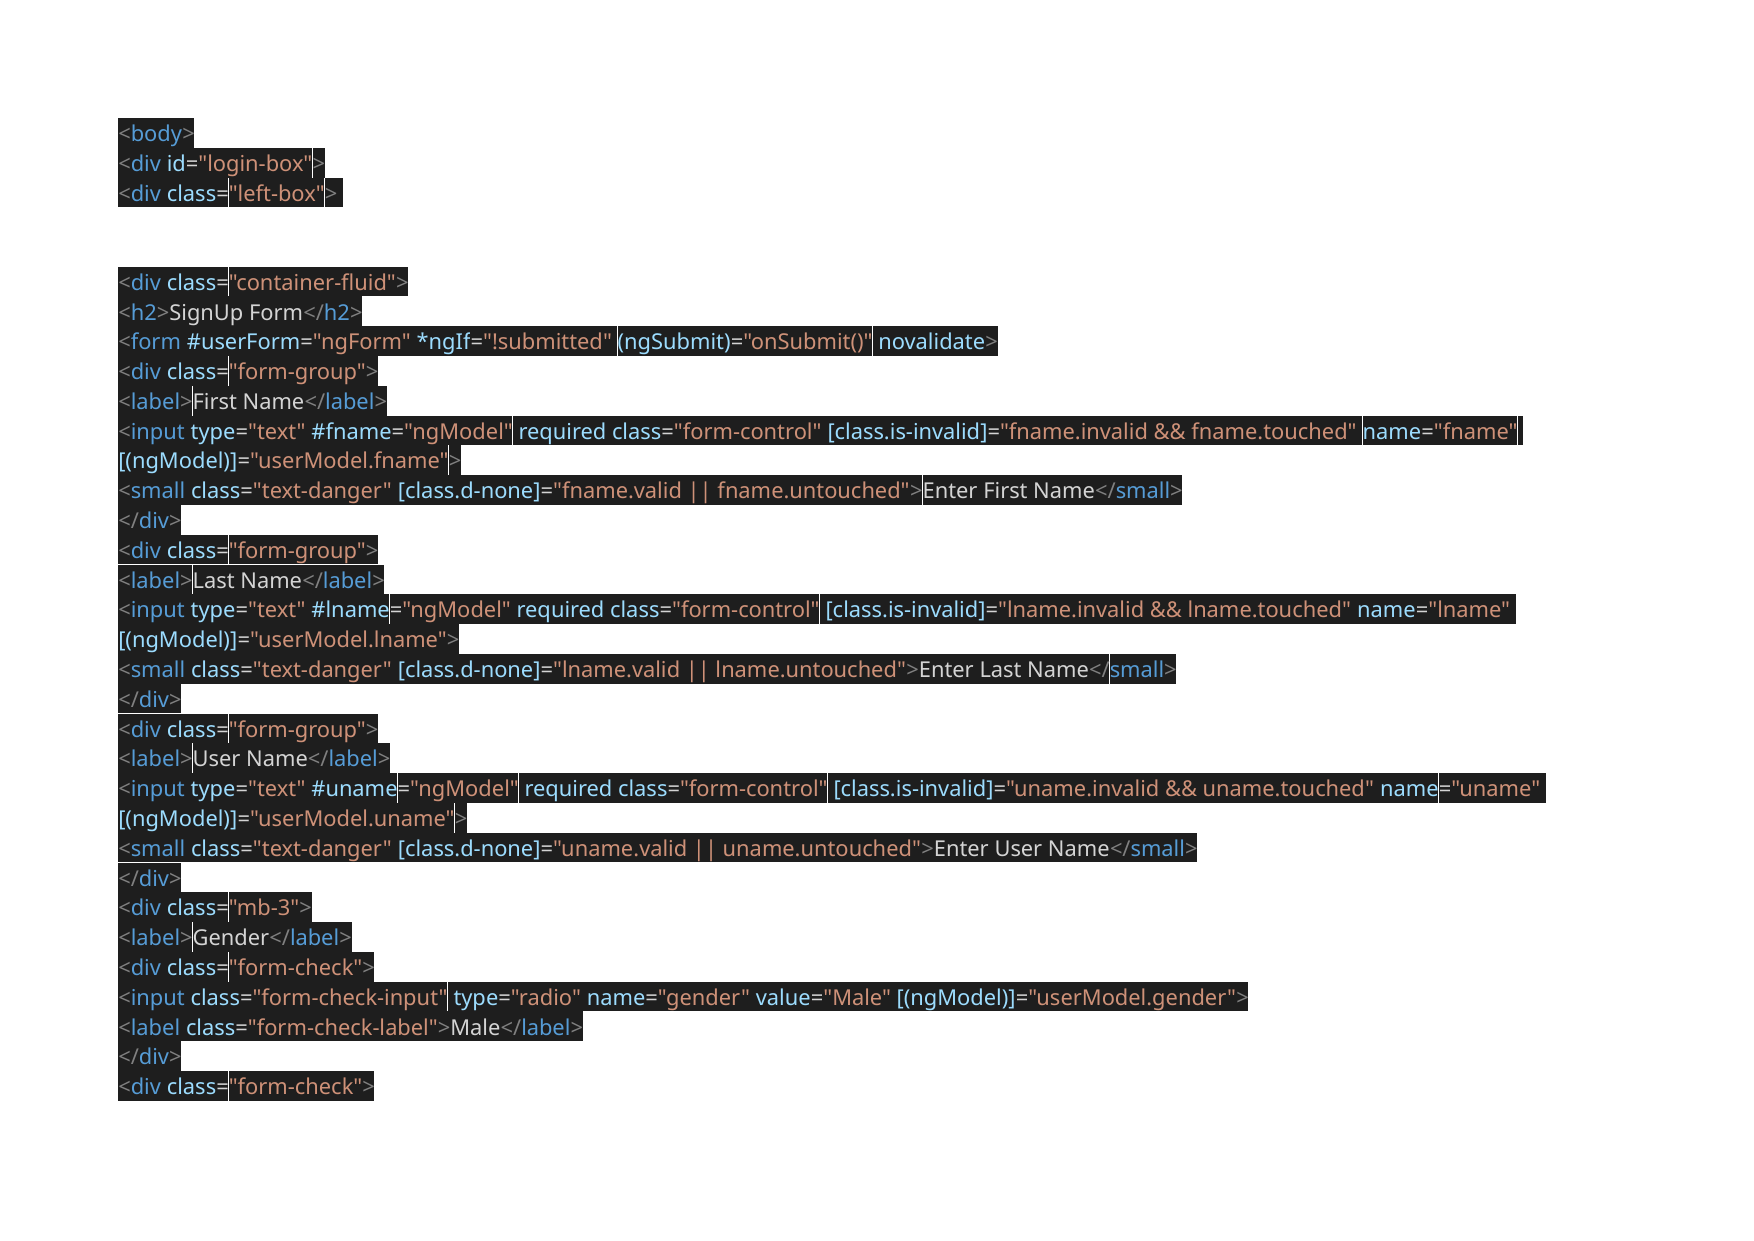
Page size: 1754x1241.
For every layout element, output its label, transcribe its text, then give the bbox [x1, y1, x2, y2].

text <input class="form-check-input" type="radio" name="gender" value="Male" [(ngModel)]="userModel.gender"> [118, 982, 1636, 1011]
text </div> [118, 862, 1636, 892]
text <input type="text" #fname="ngModel" required class="form-control" [class.is-invalid]="fname.invalid && fname.touched" name="fname" [(ngModel)]="userModel.fname"> [118, 416, 1636, 475]
text <h2>SignUp Form</h2> [118, 296, 1636, 326]
text <input type="text" #uname="ngModel" required class="form-control" [class.is-invalid]="uname.invalid && uname.touched" name="uname" [(ngModel)]="userModel.uname"> [118, 773, 1636, 833]
text <small class="text-danger" [class.d-none]="uname.valid || uname.untouched">Enter User Name</small> [118, 833, 1636, 862]
text <small class="text-danger" [class.d-none]="lname.valid || lname.untouched">Enter Last Name</small> [118, 654, 1636, 684]
text <div class="form-check"> [118, 1071, 1636, 1101]
text <div id="login-box"> [118, 148, 1636, 178]
text <input type="text" #lname="ngModel" required class="form-control" [class.is-invalid]="lname.invalid && lname.touched" name="lname" [(ngModel)]="userModel.lname"> [118, 594, 1636, 654]
text <div class="form-group"> [118, 713, 1636, 743]
text </div> [118, 684, 1636, 713]
text <div class="mb-3"> [118, 892, 1636, 922]
text <body> [118, 118, 1636, 148]
text <div class="form-group"> [118, 356, 1636, 386]
text <label>Gender</label> [118, 922, 1636, 952]
text <div class="form-check"> [118, 952, 1636, 982]
text <label>User Name</label> [118, 743, 1636, 773]
text </div> [118, 1041, 1636, 1071]
text <div class="left-box"> [118, 178, 1636, 207]
text <label>First Name</label> [118, 386, 1636, 416]
text <label class="form-check-label">Male</label> [118, 1011, 1636, 1041]
text <label>Last Name</label> [118, 564, 1636, 594]
text </div> [118, 505, 1636, 535]
text <small class="text-danger" [class.d-none]="fname.valid || fname.untouched">Enter First Name</small> [118, 475, 1636, 505]
text <div class="container-fluid"> [118, 267, 1636, 296]
text <form #userForm="ngForm" *ngIf="!submitted" (ngSubmit)="onSubmit()" novalidate> [118, 326, 1636, 356]
text <div class="form-group"> [118, 535, 1636, 564]
